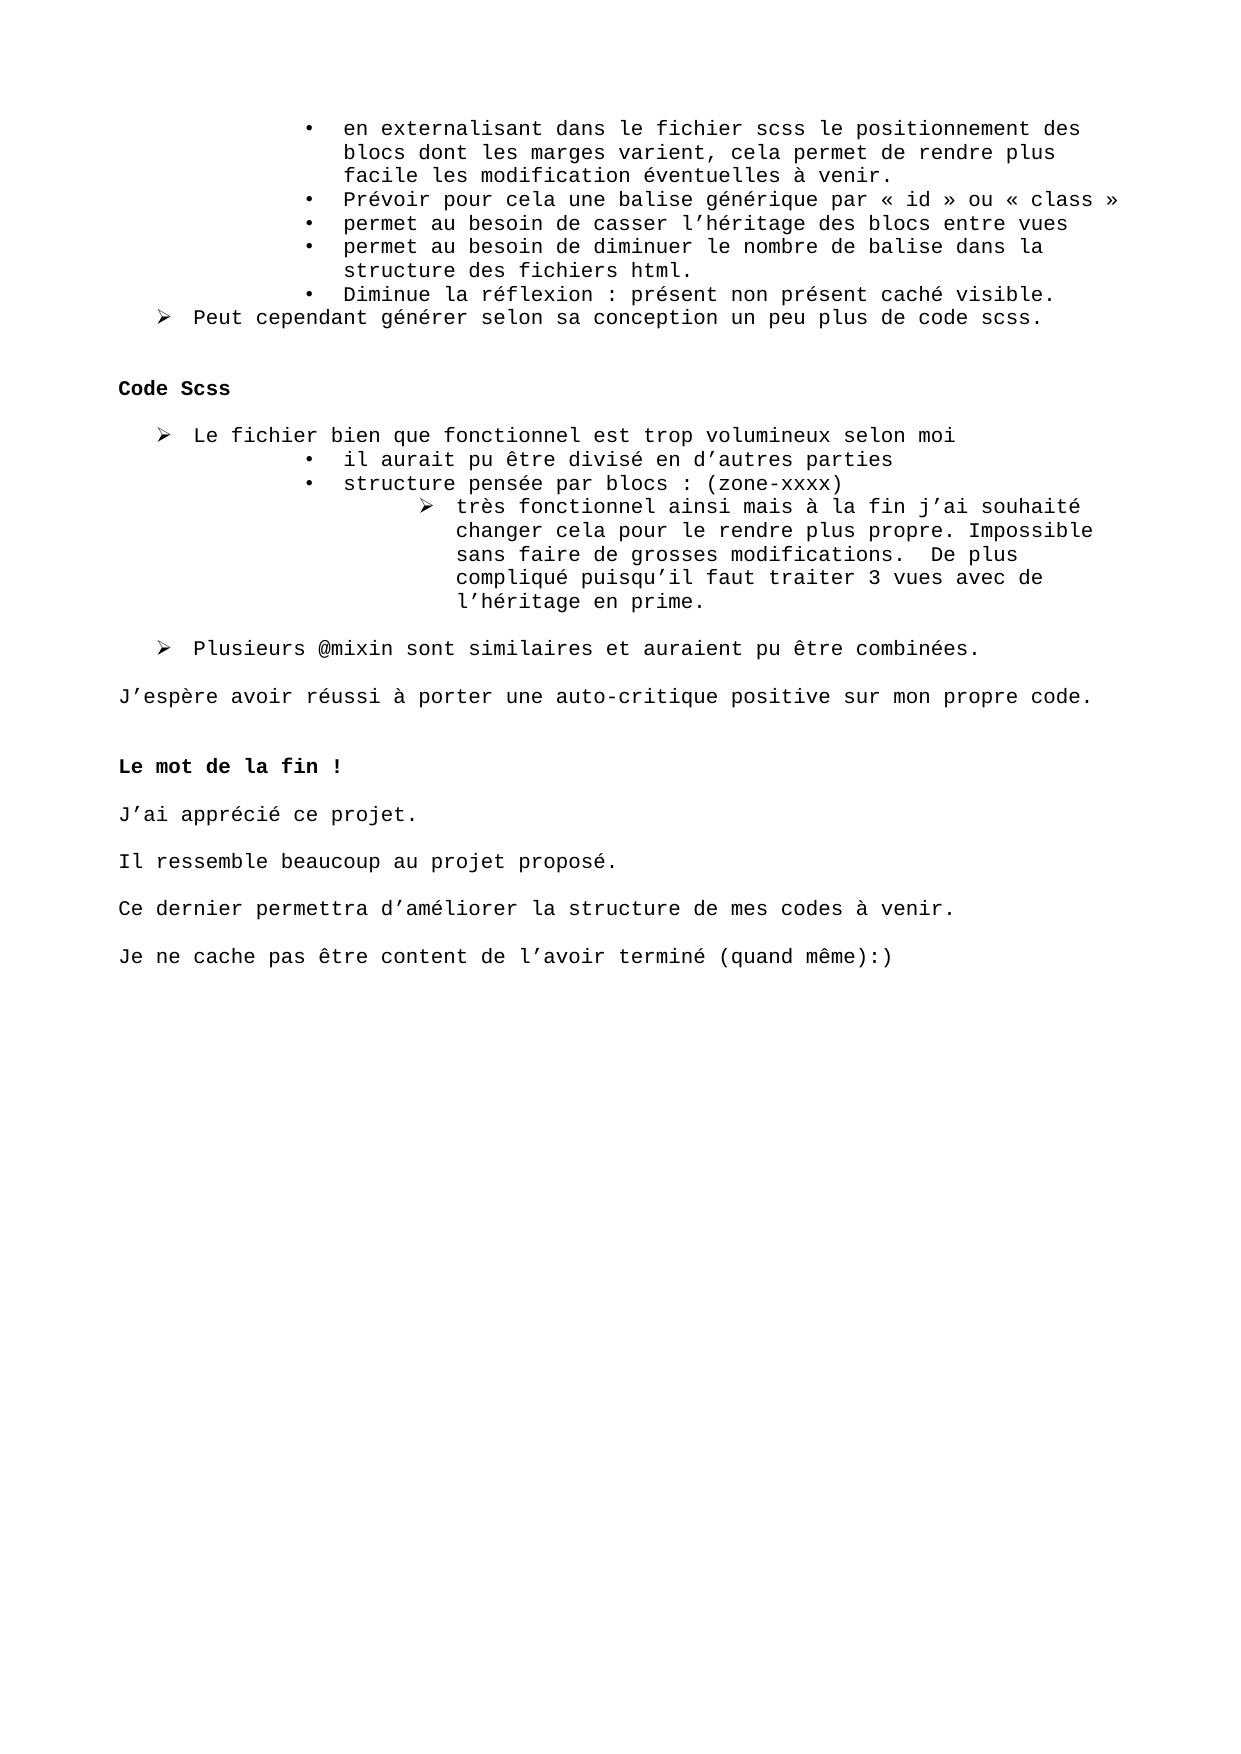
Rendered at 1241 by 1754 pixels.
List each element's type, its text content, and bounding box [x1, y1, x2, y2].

list en externalisant dans le fichier scss le positionnement des blocs dont les marges varient, cela permet de rendre plus facile les modification éventuelles à venir. [306, 118, 1122, 189]
list Peut cependant générer selon sa conception un peu plus de code scss. [156, 307, 1122, 331]
text Le mot de la fin ! [118, 757, 1122, 780]
list Diminue la réflexion : présent non présent caché visible. [306, 284, 1122, 307]
text Je ne cache pas être content de l’avoir terminé (quand même):) [118, 946, 1122, 969]
list structure pensée par blocs : (zone-xxxx) [306, 473, 1122, 496]
list très fonctionnel ainsi mais à la fin j’ai souhaité changer cela pour le rendre plus propre. Impossible sans faire de grosses modifications. De plus compliqué puisqu’il faut traiter 3 vues avec de l’héritage en prime. [418, 496, 1122, 615]
list il aurait pu être divisé en d’autres parties [306, 449, 1122, 473]
text Ce dernier permettra d’améliorer la structure de mes codes à venir. [118, 898, 1122, 922]
list Prévoir pour cela une balise générique par « id » ou « class » [306, 189, 1122, 213]
list Le fichier bien que fonctionnel est trop volumineux selon moi [156, 426, 1122, 449]
list Plusieurs @mixin sont similaires et auraient pu être combinées. [156, 638, 1122, 662]
text Code Scss [118, 378, 1122, 402]
text J’ai apprécié ce projet. [118, 804, 1122, 827]
text J’espère avoir réussi à porter une auto-critique positive sur mon propre code. [118, 686, 1122, 709]
list permet au besoin de casser l’héritage des blocs entre vues [306, 213, 1122, 236]
list permet au besoin de diminuer le nombre de balise dans la structure des fichiers html. [306, 236, 1122, 284]
text Il ressemble beaucoup au projet proposé. [118, 851, 1122, 875]
